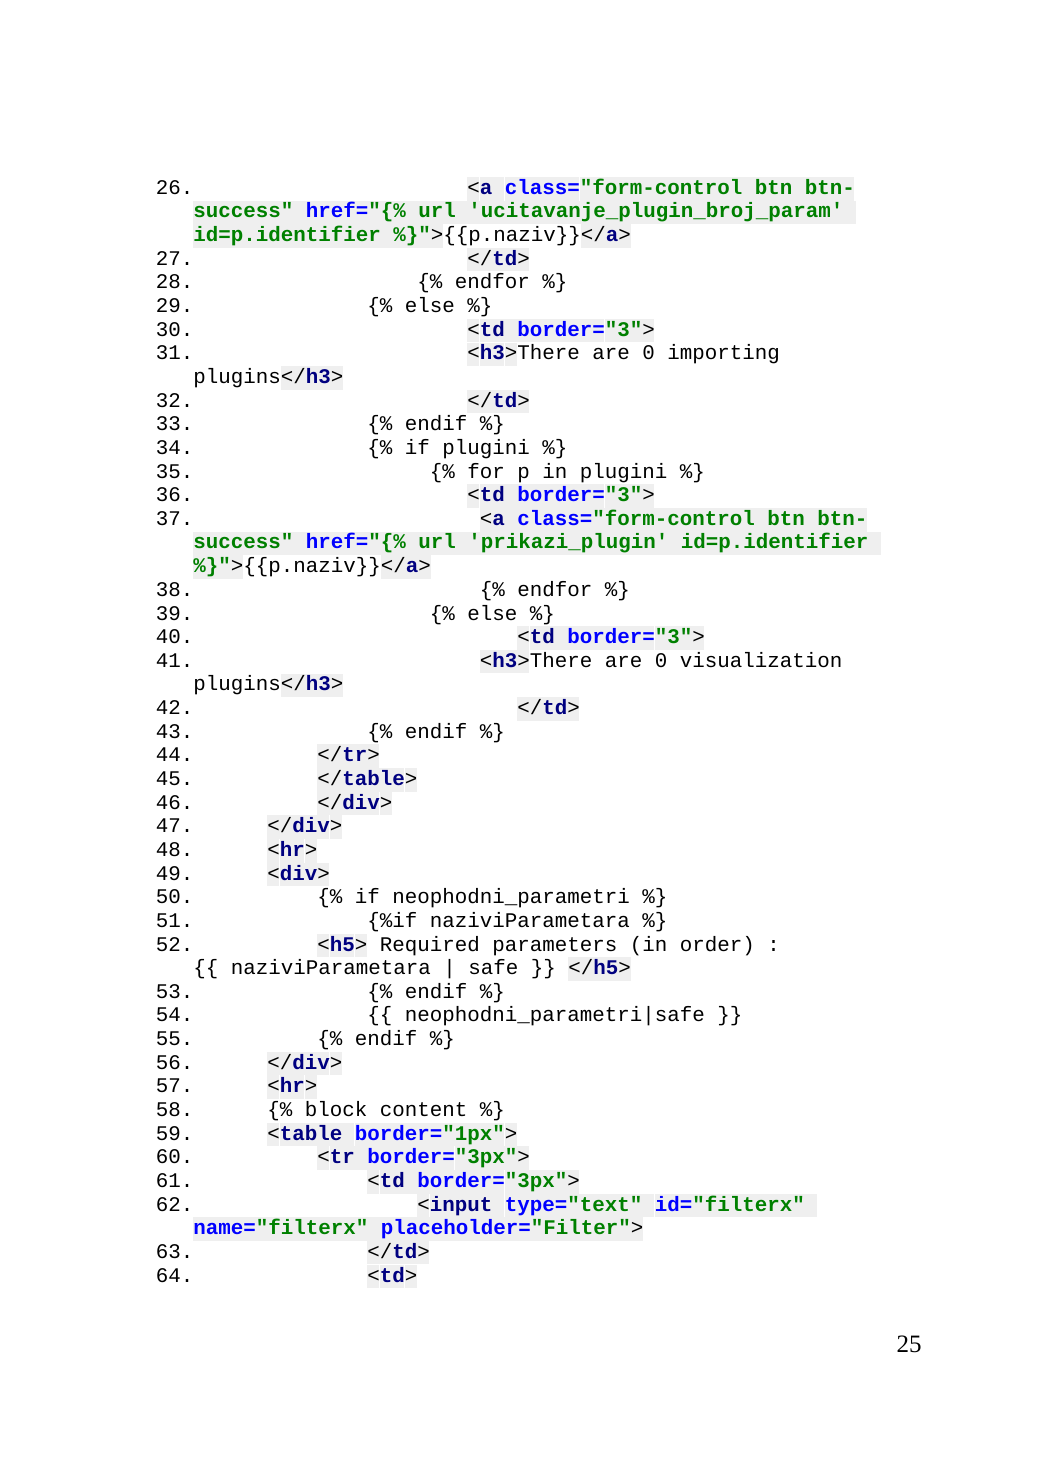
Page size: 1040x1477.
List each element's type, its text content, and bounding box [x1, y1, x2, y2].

list <input type="text" id="filterx" name="filterx" placeholder="Filter"> [156, 1194, 921, 1241]
list <div> [156, 863, 921, 886]
list <td border="3"> [156, 319, 921, 342]
list </div> [156, 815, 921, 839]
list <td border="3"> [156, 626, 921, 650]
list <td> [156, 1264, 921, 1288]
list {% endfor %} [156, 579, 921, 602]
list </table> [156, 768, 921, 792]
list <hr> [156, 839, 921, 863]
list <td border="3"> [156, 484, 921, 508]
list <hr> [156, 1075, 921, 1099]
list </tr> [156, 744, 921, 768]
list {{ neophodni_parametri|safe }} [156, 1004, 921, 1028]
list </td> [156, 248, 921, 271]
list {% else %} [156, 295, 921, 319]
list {% block content %} [156, 1099, 921, 1123]
list {%if naziviParametara %} [156, 910, 921, 933]
list {% if plugini %} [156, 437, 921, 461]
list <h5> Required parameters (in order) : {{ naziviParametara | safe }} </h5> [156, 933, 921, 981]
list {% endif %} [156, 1028, 921, 1052]
list <a class="form-control btn btn-success" href="{% url 'prikazi_plugin' id=p.identifier %}">{{p.naziv}}</a> [156, 508, 921, 579]
list {% endif %} [156, 721, 921, 744]
list <table border="1px"> [156, 1123, 921, 1146]
list </div> [156, 792, 921, 815]
list </div> [156, 1052, 921, 1075]
list <a class="form-control btn btn-success" href="{% url 'ucitavanje_plugin_broj_param' id=p.identifier %}">{{p.naziv}}</a> [156, 177, 921, 248]
list <tr border="3px"> [156, 1146, 921, 1170]
list <h3>There are 0 visualization plugins</h3> [156, 650, 921, 697]
list {% endif %} [156, 413, 921, 437]
list <h3>There are 0 importing plugins</h3> [156, 342, 921, 390]
list </td> [156, 1241, 921, 1264]
list <td border="3px"> [156, 1170, 921, 1194]
list {% if neophodni_parametri %} [156, 886, 921, 910]
list </td> [156, 697, 921, 721]
list {% endif %} [156, 981, 921, 1004]
list {% endfor %} [156, 271, 921, 295]
list {% for p in plugini %} [156, 461, 921, 484]
list </td> [156, 390, 921, 413]
list {% else %} [156, 602, 921, 626]
